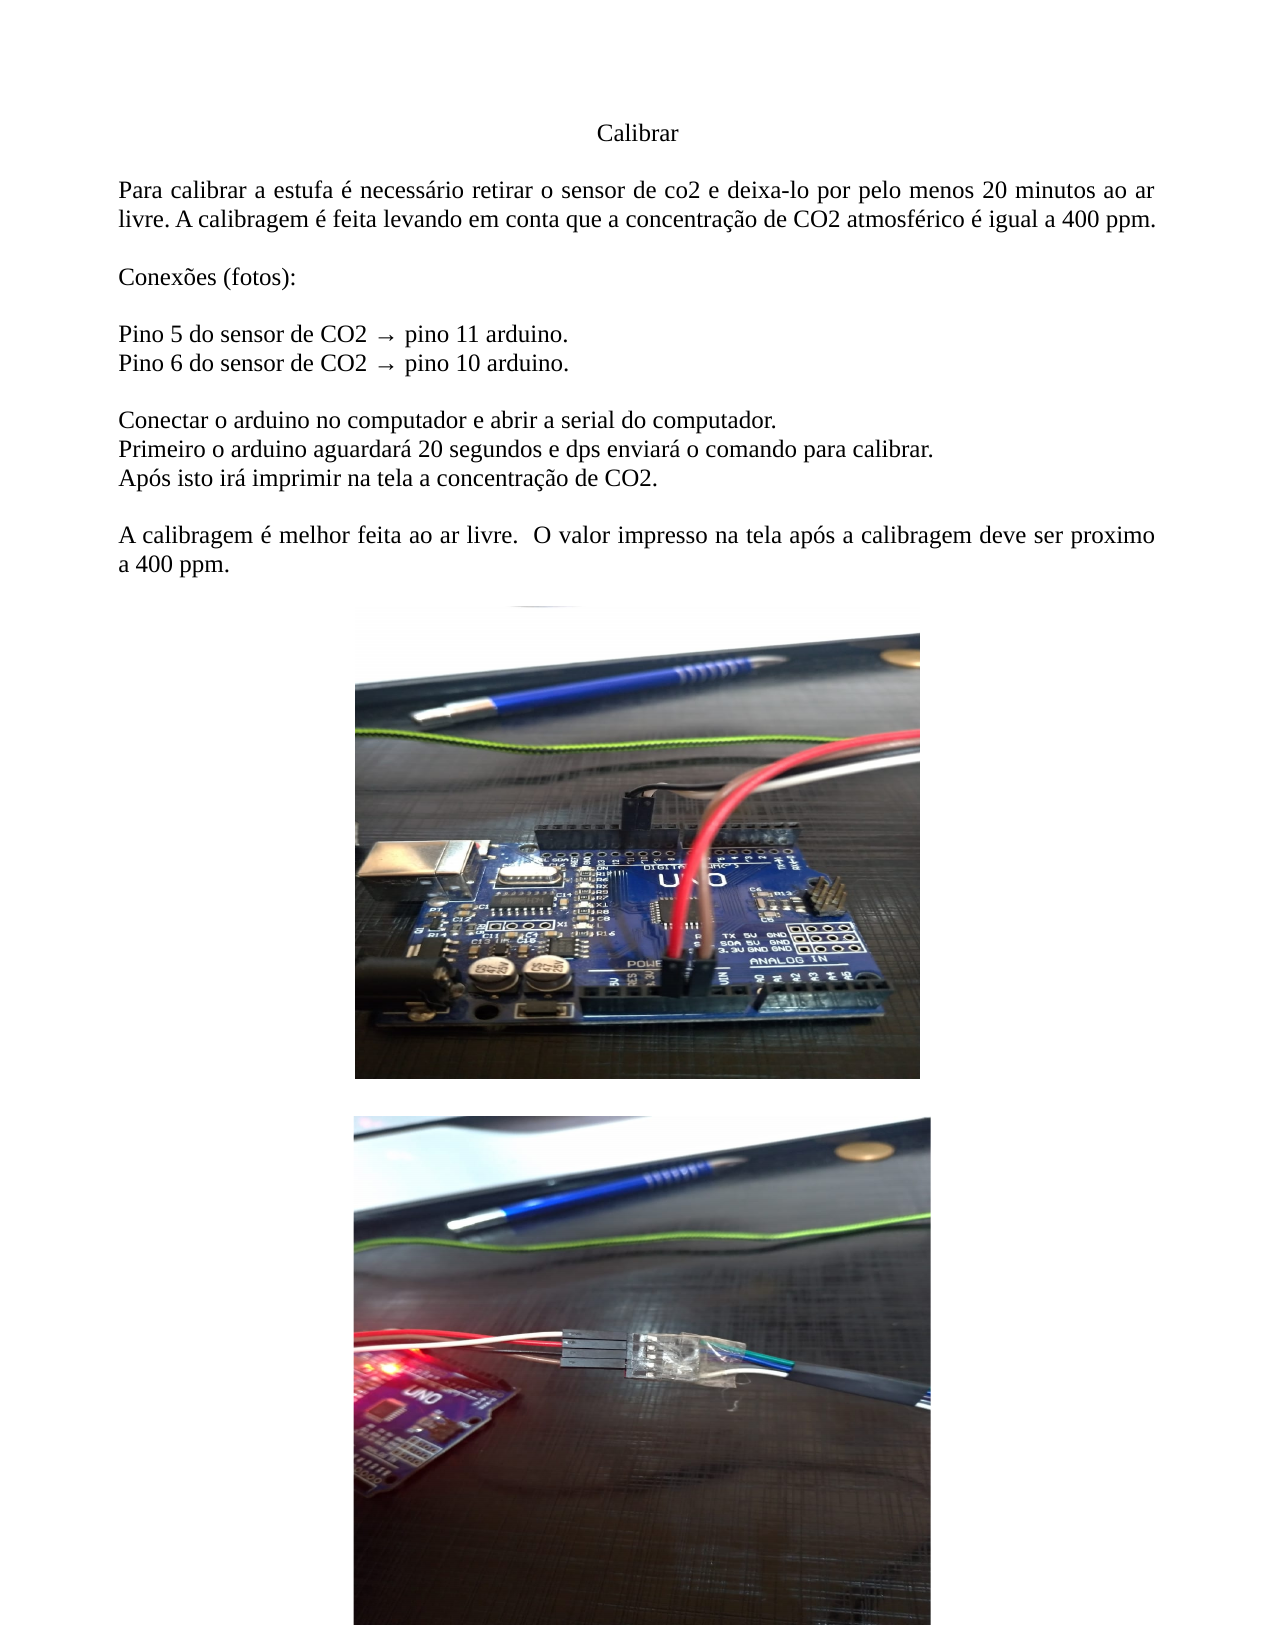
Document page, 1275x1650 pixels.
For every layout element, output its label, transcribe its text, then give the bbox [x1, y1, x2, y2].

picture [355, 606, 920, 1079]
text Após isto irá imprimir na tela a concentração de CO2. [118, 463, 1157, 492]
text Conexões (fotos): [118, 262, 1157, 291]
text Calibrar [118, 118, 1157, 147]
text Pino 6 do sensor de CO2 → pino 10 arduino. [118, 348, 1157, 377]
text Conectar o arduino no computador e abrir a serial do computador. [118, 406, 1157, 434]
text Pino 5 do sensor de CO2 → pino 11 arduino. [118, 319, 1157, 348]
text A calibragem é melhor feita ao ar livre. O valor impresso na tela após a calibragem deve ser proximo a 400 ppm. [118, 521, 1157, 578]
picture [353, 1116, 931, 1625]
text Primeiro o arduino aguardará 20 segundos e dps enviará o comando para calibrar. [118, 434, 1157, 463]
text Para calibrar a estufa é necessário retirar o sensor de co2 e deixa-lo por pelo menos 20 minutos ao ar livre. A calibragem é feita levando em conta que a concentração de CO2 atmosférico é igual a 400 ppm. [118, 176, 1157, 233]
